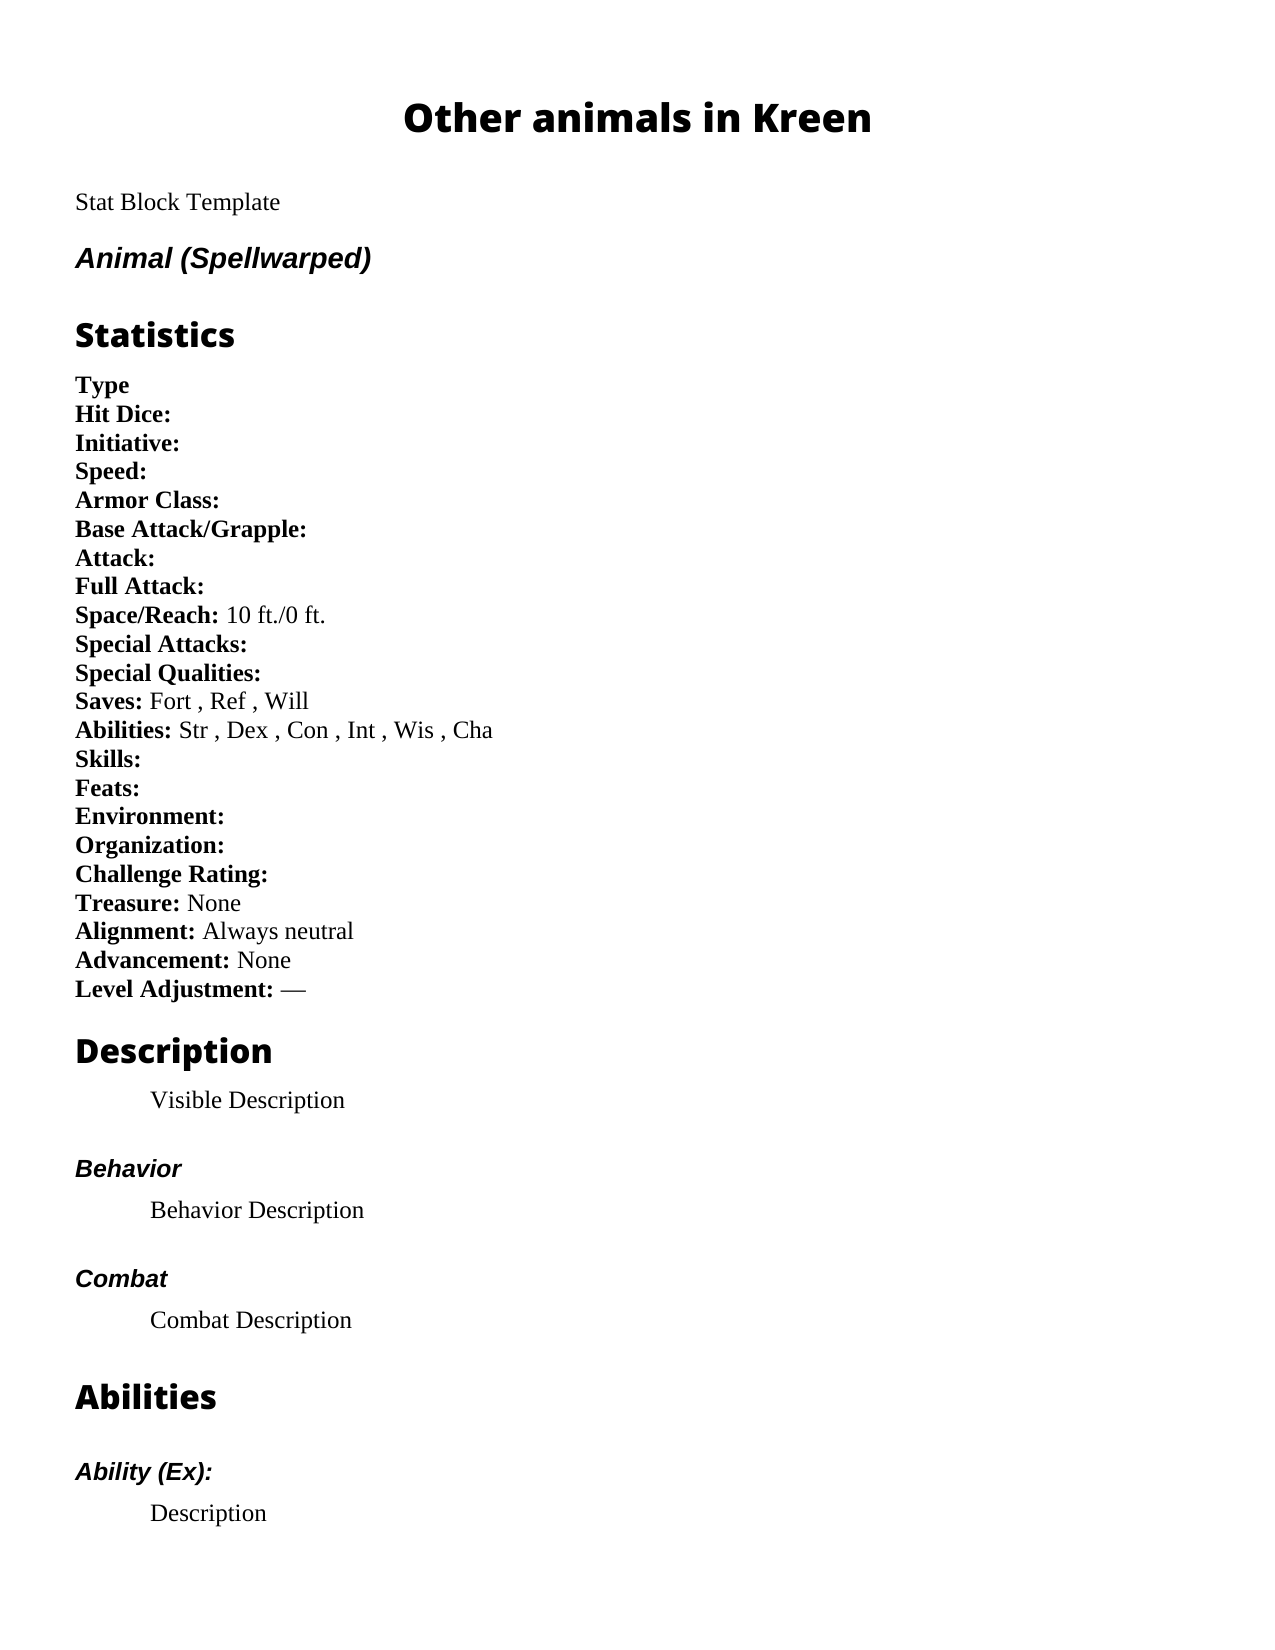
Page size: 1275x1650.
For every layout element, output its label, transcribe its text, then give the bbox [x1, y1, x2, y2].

text Skills: [75, 744, 1200, 773]
text Attack: [75, 543, 1200, 571]
text Treasure: None [75, 888, 1200, 916]
text Feats: [75, 773, 1200, 801]
text Level Adjustment: — [75, 974, 1200, 1003]
subtitle Other animals in Kreen [75, 90, 1200, 144]
text Base Attack/Grapple: [75, 514, 1200, 543]
text Abilities: Str , Dex , Con , Int , Wis , Cha [75, 715, 1200, 744]
text Combat Description [75, 1305, 1200, 1334]
text Speed: [75, 456, 1200, 485]
text Full Attack: [75, 571, 1200, 600]
subtitle Ability (Ex): [75, 1457, 1200, 1485]
text Advancement: None [75, 945, 1200, 974]
subtitle Behavior [75, 1154, 1200, 1183]
text Space/Reach: 10 ft./0 ft. [75, 600, 1200, 629]
text Saves: Fort , Ref , Will [75, 686, 1200, 715]
text Organization: [75, 830, 1200, 859]
text Hit Dice: [75, 399, 1200, 428]
subtitle Description [75, 1028, 1200, 1073]
text Type [75, 370, 1200, 399]
text Armor Class: [75, 485, 1200, 514]
text Special Attacks: [75, 629, 1200, 658]
text Environment: [75, 801, 1200, 830]
text Special Qualities: [75, 658, 1200, 686]
subtitle Statistics [75, 312, 1200, 358]
subtitle Abilities [75, 1374, 1200, 1419]
text Challenge Rating: [75, 859, 1200, 888]
text Behavior Description [75, 1195, 1200, 1224]
subtitle Combat [75, 1264, 1200, 1293]
text Alignment: Always neutral [75, 916, 1200, 945]
subtitle Animal (Spellwarped) [75, 241, 1200, 275]
text Visible Description [75, 1086, 1200, 1114]
text Initiative: [75, 428, 1200, 456]
text Stat Block Template [75, 187, 1200, 216]
text Description [75, 1498, 1200, 1527]
